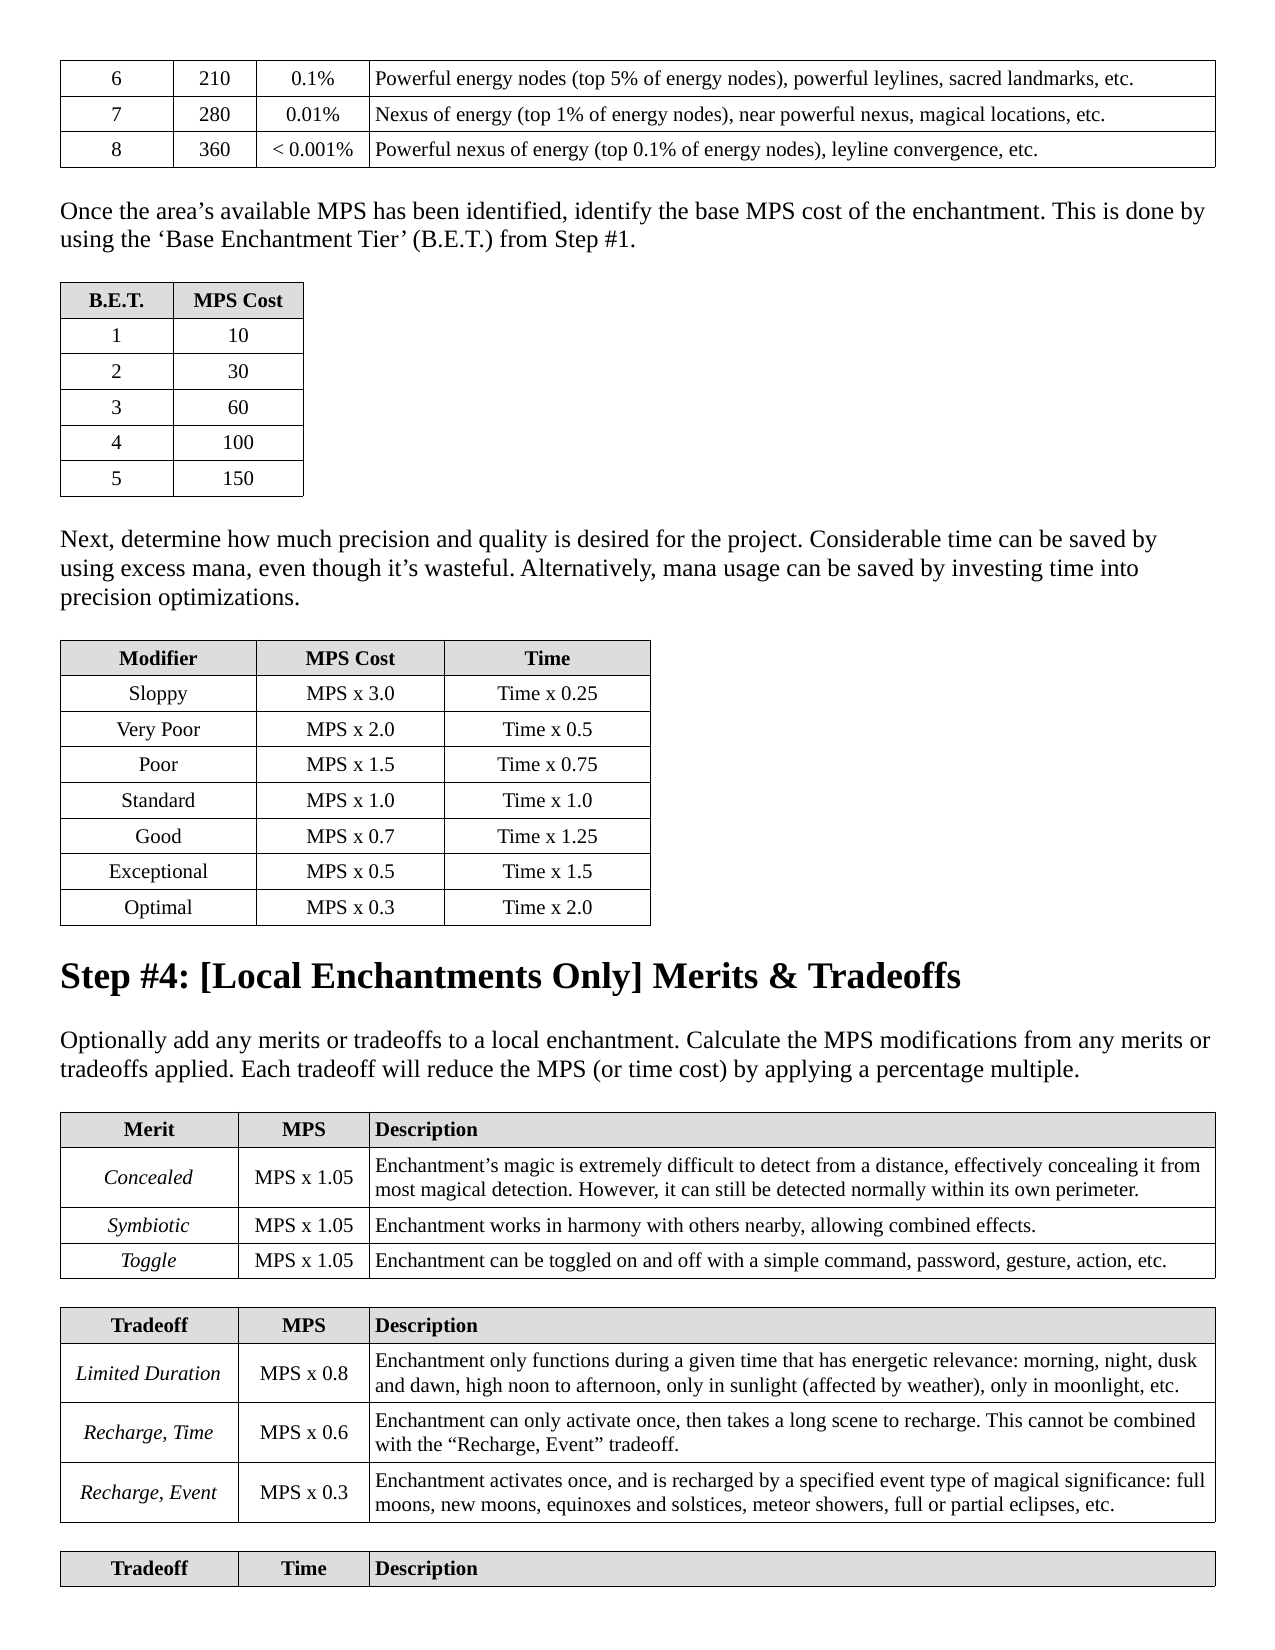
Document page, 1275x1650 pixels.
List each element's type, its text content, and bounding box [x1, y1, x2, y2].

table_cell MPS x 2.0 [257, 712, 444, 746]
table_cell 0.01% [257, 97, 369, 131]
table_cell 7 [61, 97, 173, 131]
table_cell Powerful energy nodes (top 5% of energy nodes), powerful leylines, sacred landmarks, etc. [370, 61, 1215, 96]
table_cell Enchantment can only activate once, then takes a long scene to recharge. This cannot be combined with the “Recharge, Event” tradeoff. [370, 1403, 1215, 1462]
table_cell 60 [174, 390, 303, 424]
table_header Time [239, 1552, 369, 1586]
table_cell Time x 0.25 [445, 676, 650, 711]
table_cell 0.1% [257, 61, 369, 96]
table_cell Symbiotic [61, 1208, 238, 1242]
table_cell Enchantment works in harmony with others nearby, allowing combined effects. [370, 1208, 1215, 1242]
text Next, determine how much precision and quality is desired for the project. Considerable time can be saved by using excess mana, even though it’s wasteful. Alternatively, mana usage can be saved by investing time into precision optimizations. [60, 524, 1215, 611]
table_cell MPS x 1.05 [239, 1148, 369, 1207]
table_cell 6 [61, 61, 173, 96]
table_cell 3 [61, 390, 173, 424]
table_cell 210 [174, 61, 256, 96]
table_cell 30 [174, 354, 303, 389]
table_cell Poor [61, 747, 256, 782]
table_header Tradeoff [61, 1552, 238, 1586]
table_cell Powerful nexus of energy (top 0.1% of energy nodes), leyline convergence, etc. [370, 132, 1215, 167]
table_cell 4 [61, 426, 173, 460]
table_header Description [370, 1552, 1215, 1586]
table_cell Recharge, Time [61, 1403, 238, 1462]
table_header MPS Cost [174, 283, 303, 318]
table_cell Enchantment only functions during a given time that has energetic relevance: morning, night, dusk and dawn, high noon to afternoon, only in sunlight (affected by weather), only in moonlight, etc. [370, 1344, 1215, 1402]
table_cell < 0.001% [257, 132, 369, 167]
table_cell 1 [61, 319, 173, 353]
table_cell Exceptional [61, 854, 256, 889]
table_cell MPS x 0.3 [239, 1463, 369, 1522]
table_cell Time x 2.0 [445, 890, 650, 924]
table_header Modifier [61, 641, 256, 675]
table_cell Optimal [61, 890, 256, 924]
table_cell Enchantment’s magic is extremely difficult to detect from a distance, effectively concealing it from most magical detection. However, it can still be detected normally within its own perimeter. [370, 1148, 1215, 1207]
table_cell 100 [174, 426, 303, 460]
table_header Description [370, 1308, 1215, 1343]
table_header Merit [61, 1113, 238, 1147]
table_cell Standard [61, 783, 256, 818]
subtitle Step #4: [Local Enchantments Only] Merits & Tradeoffs [60, 953, 1215, 997]
text Optionally add any merits or tradeoffs to a local enchantment. Calculate the MPS modifications from any merits or tradeoffs applied. Each tradeoff will reduce the MPS (or time cost) by applying a percentage multiple. [60, 1025, 1215, 1083]
table_cell Time x 0.5 [445, 712, 650, 746]
table_cell Enchantment can be toggled on and off with a simple command, password, gesture, action, etc. [370, 1244, 1215, 1278]
table_cell Good [61, 819, 256, 853]
table_cell MPS x 3.0 [257, 676, 444, 711]
table_cell Time x 1.0 [445, 783, 650, 818]
table_header Time [445, 641, 650, 675]
table_cell Limited Duration [61, 1344, 238, 1402]
table_header B.E.T. [61, 283, 173, 318]
table_cell Time x 1.25 [445, 819, 650, 853]
table_cell Very Poor [61, 712, 256, 746]
table_cell Enchantment activates once, and is recharged by a specified event type of magical significance: full moons, new moons, equinoxes and solstices, meteor showers, full or partial eclipses, etc. [370, 1463, 1215, 1522]
table_cell MPS x 1.05 [239, 1244, 369, 1278]
table_cell Time x 1.5 [445, 854, 650, 889]
table_cell 150 [174, 461, 303, 496]
table_cell Time x 0.75 [445, 747, 650, 782]
text Once the area’s available MPS has been identified, identify the base MPS cost of the enchantment. This is done by using the ‘Base Enchantment Tier’ (B.E.T.) from Step #1. [60, 196, 1215, 253]
table_cell 10 [174, 319, 303, 353]
table_header MPS [239, 1308, 369, 1343]
table_cell Recharge, Event [61, 1463, 238, 1522]
table_cell Toggle [61, 1244, 238, 1278]
table_cell MPS x 0.8 [239, 1344, 369, 1402]
table_header MPS [239, 1113, 369, 1147]
table_cell MPS x 0.3 [257, 890, 444, 924]
table_cell MPS x 1.0 [257, 783, 444, 818]
table_cell Sloppy [61, 676, 256, 711]
table_cell Nexus of energy (top 1% of energy nodes), near powerful nexus, magical locations, etc. [370, 97, 1215, 131]
table_cell 280 [174, 97, 256, 131]
table_header MPS Cost [257, 641, 444, 675]
table_cell MPS x 1.05 [239, 1208, 369, 1242]
table_cell MPS x 0.5 [257, 854, 444, 889]
table_header Tradeoff [61, 1308, 238, 1343]
table_header Description [370, 1113, 1215, 1147]
table_cell MPS x 0.6 [239, 1403, 369, 1462]
table_cell Concealed [61, 1148, 238, 1207]
table_cell 2 [61, 354, 173, 389]
table_cell MPS x 0.7 [257, 819, 444, 853]
table_cell 360 [174, 132, 256, 167]
table_cell MPS x 1.5 [257, 747, 444, 782]
table_cell 8 [61, 132, 173, 167]
table_cell 5 [61, 461, 173, 496]
